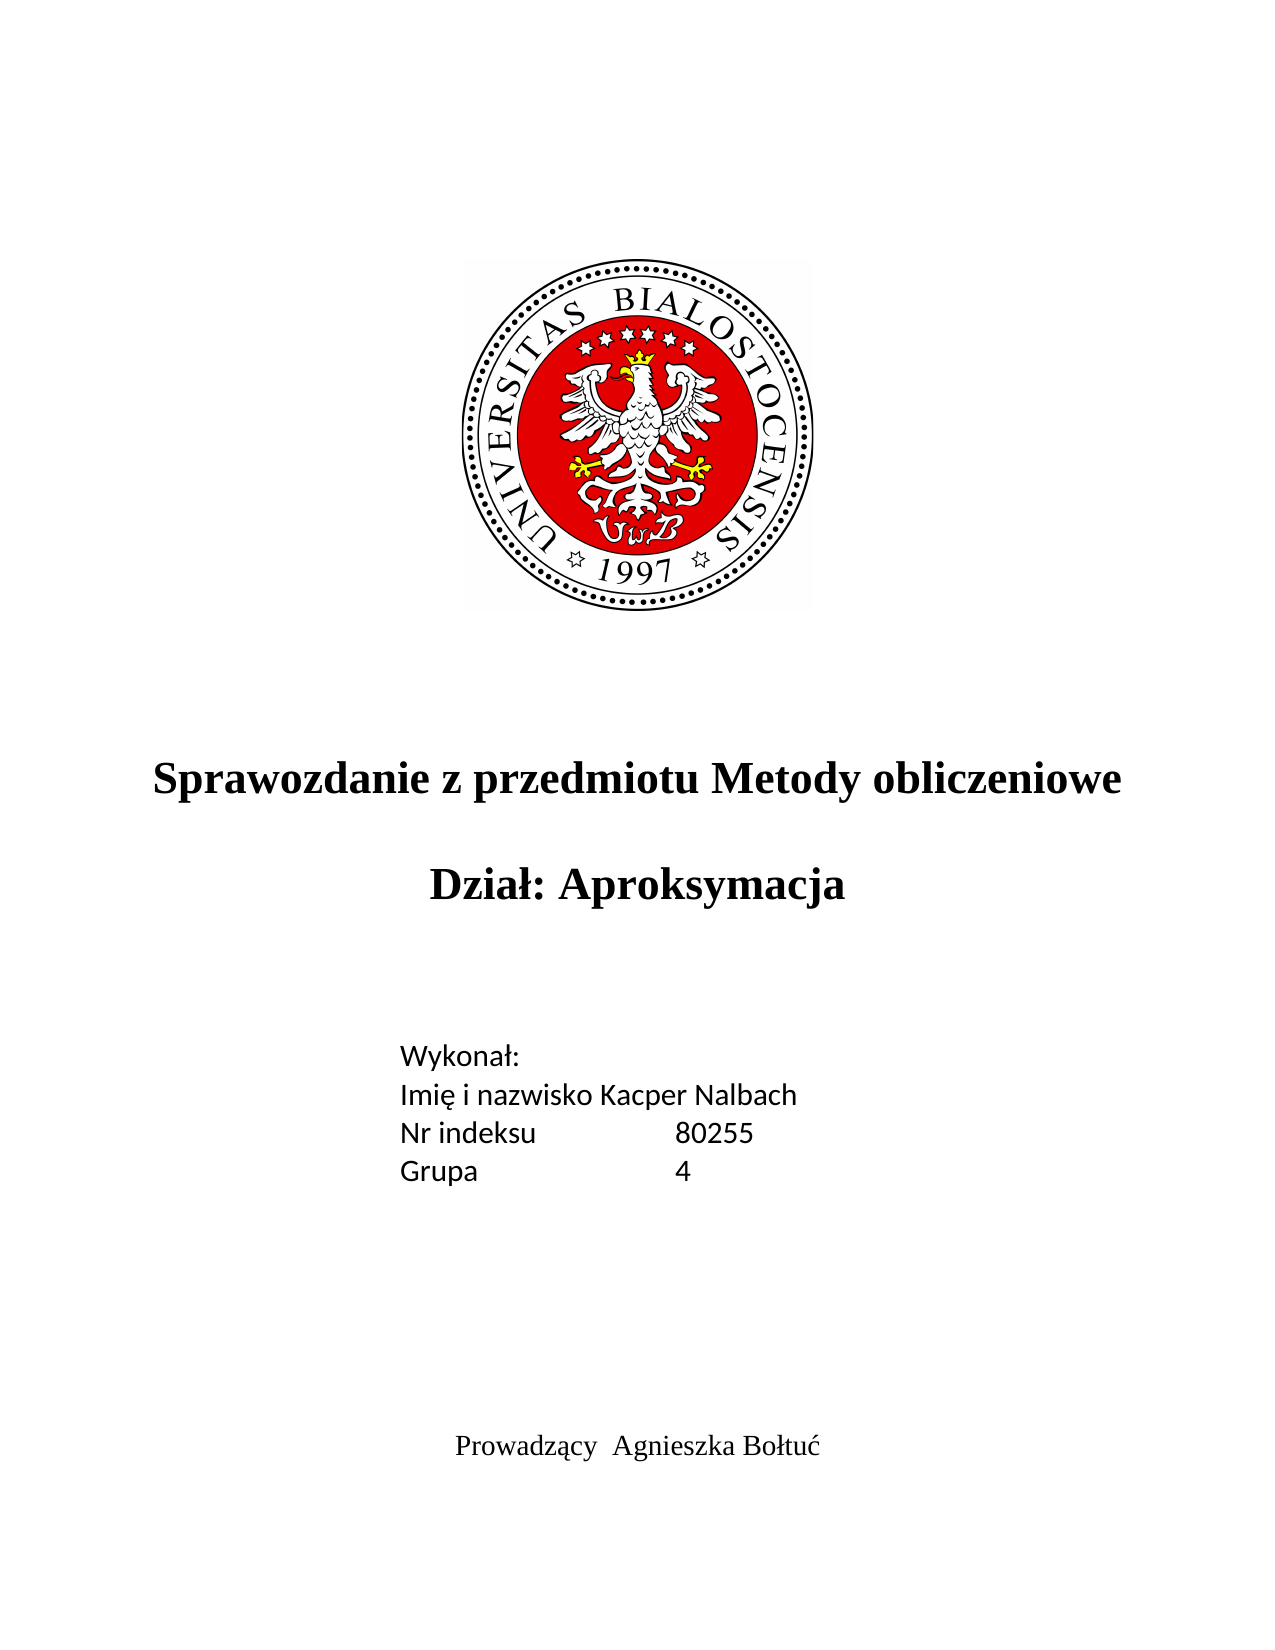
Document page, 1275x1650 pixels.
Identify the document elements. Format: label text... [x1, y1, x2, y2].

picture [461, 259, 814, 611]
text Wykonał: [400, 1036, 1200, 1074]
text Dział: Aproksymacja [75, 857, 1200, 909]
text Sprawozdanie z przedmiotu Metody obliczeniowe [75, 751, 1200, 804]
text Prowadzący Agnieszka Bołtuć [75, 1428, 1200, 1461]
text Imię i nazwisko Kacper Nalbach [400, 1074, 1200, 1113]
text Grupa 4 [400, 1151, 1200, 1189]
text Nr indeksu 80255 [400, 1113, 1200, 1151]
